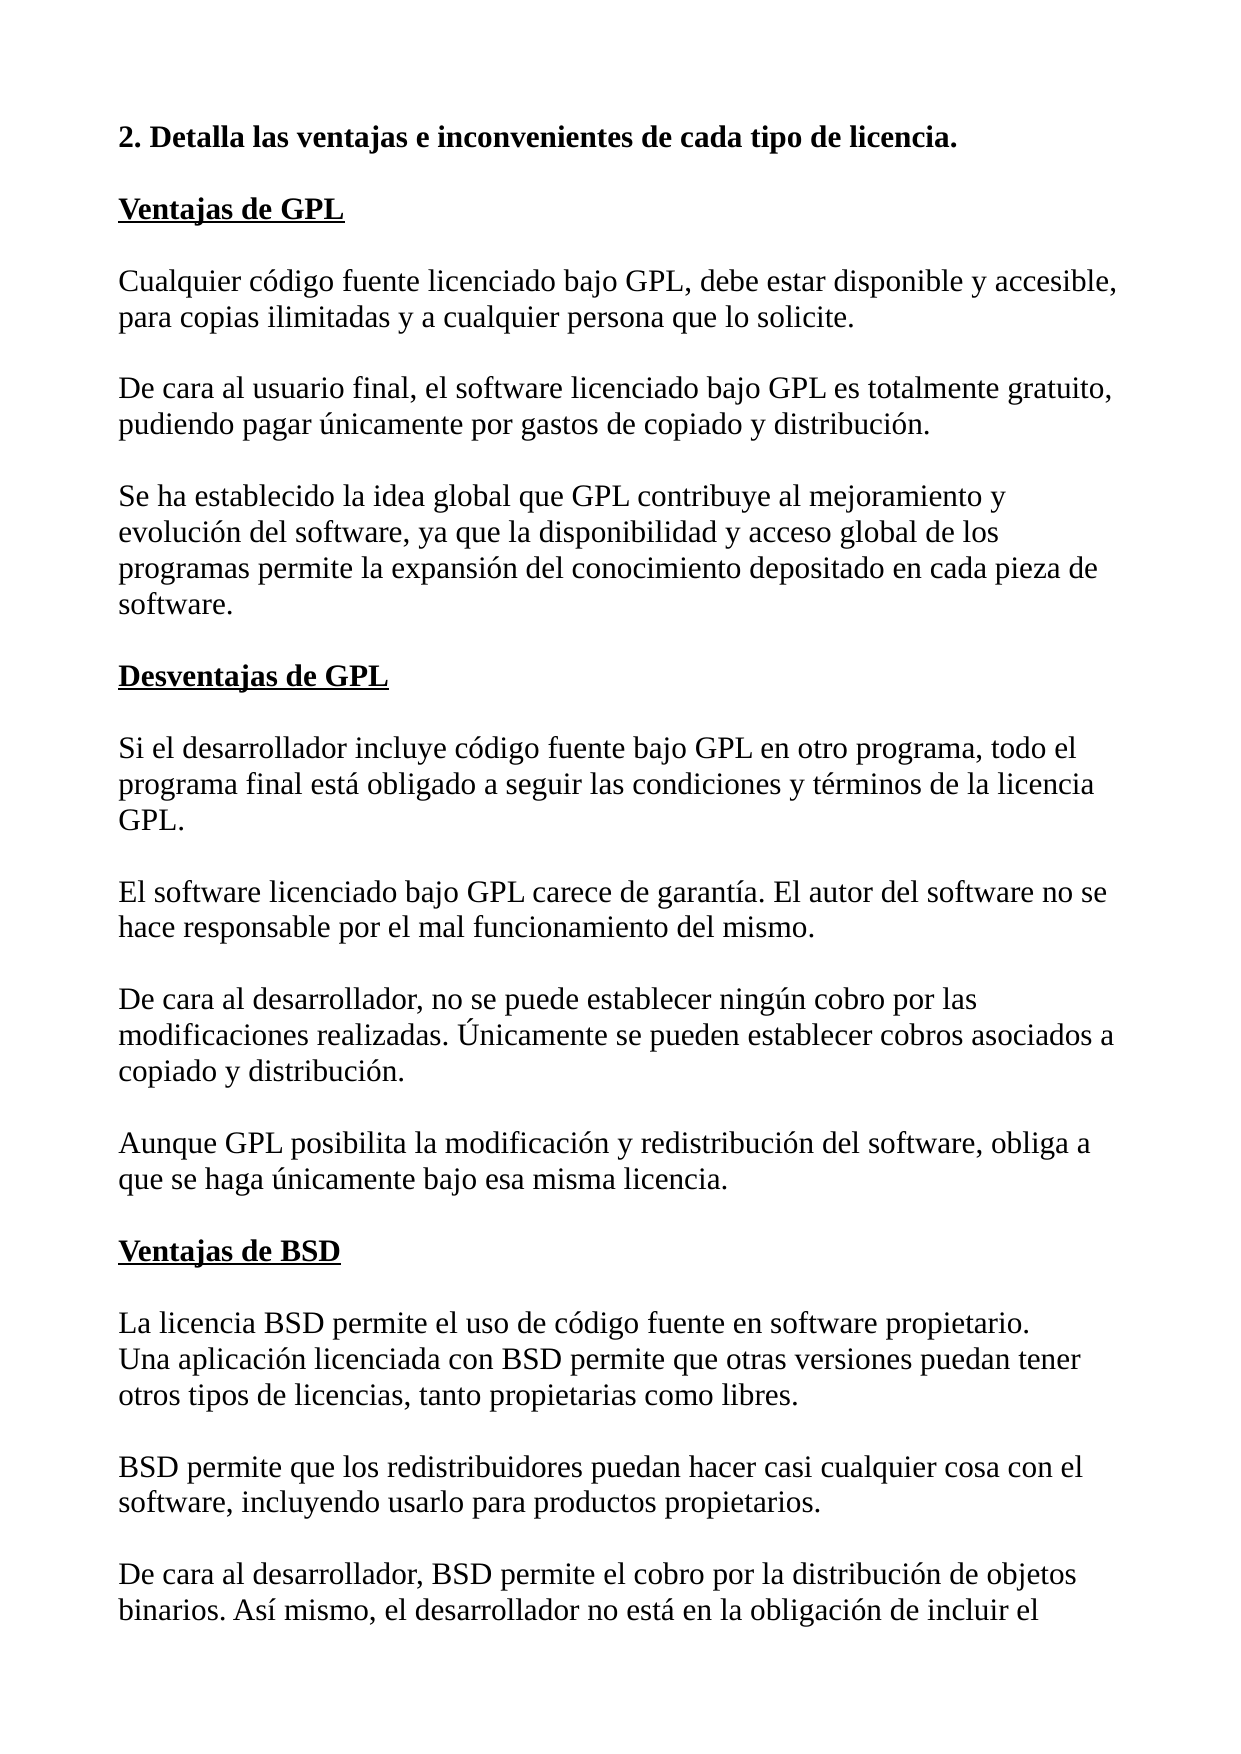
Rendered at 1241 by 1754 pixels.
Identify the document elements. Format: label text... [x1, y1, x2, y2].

text De cara al usuario final, el software licenciado bajo GPL es totalmente gratuito, pudiendo pagar únicamente por gastos de copiado y distribución. [118, 370, 1122, 442]
text De cara al desarrollador, BSD permite el cobro por la distribución de objetos binarios. Así mismo, el desarrollador no está en la obligación de incluir el [118, 1556, 1122, 1627]
text De cara al desarrollador, no se puede establecer ningún cobro por las modificaciones realizadas. Únicamente se pueden establecer cobros asociados a copiado y distribución. [118, 981, 1122, 1088]
text El software licenciado bajo GPL carece de garantía. El autor del software no se hace responsable por el mal funcionamiento del mismo. [118, 873, 1122, 945]
text Desventajas de GPL [118, 657, 1122, 693]
text Si el desarrollador incluye código fuente bajo GPL en otro programa, todo el programa final está obligado a seguir las condiciones y términos de la licencia GPL. [118, 729, 1122, 837]
text BSD permite que los redistribuidores puedan hacer casi cualquier cosa con el software, incluyendo usarlo para productos propietarios. [118, 1448, 1122, 1520]
text La licencia BSD permite el uso de código fuente en software propietario. [118, 1304, 1122, 1340]
text 2. Detalla las ventajas e inconvenientes de cada tipo de licencia. [118, 118, 1122, 154]
text Ventajas de BSD [118, 1232, 1122, 1268]
text Aunque GPL posibilita la modificación y redistribución del software, obliga a que se haga únicamente bajo esa misma licencia. [118, 1124, 1122, 1196]
text Ventajas de GPL [118, 190, 1122, 226]
text Cualquier código fuente licenciado bajo GPL, debe estar disponible y accesible, para copias ilimitadas y a cualquier persona que lo solicite. [118, 262, 1122, 334]
text Se ha establecido la idea global que GPL contribuye al mejoramiento y evolución del software, ya que la disponibilidad y acceso global de los programas permite la expansión del conocimiento depositado en cada pieza de software. [118, 477, 1122, 621]
text Una aplicación licenciada con BSD permite que otras versiones puedan tener otros tipos de licencias, tanto propietarias como libres. [118, 1340, 1122, 1412]
